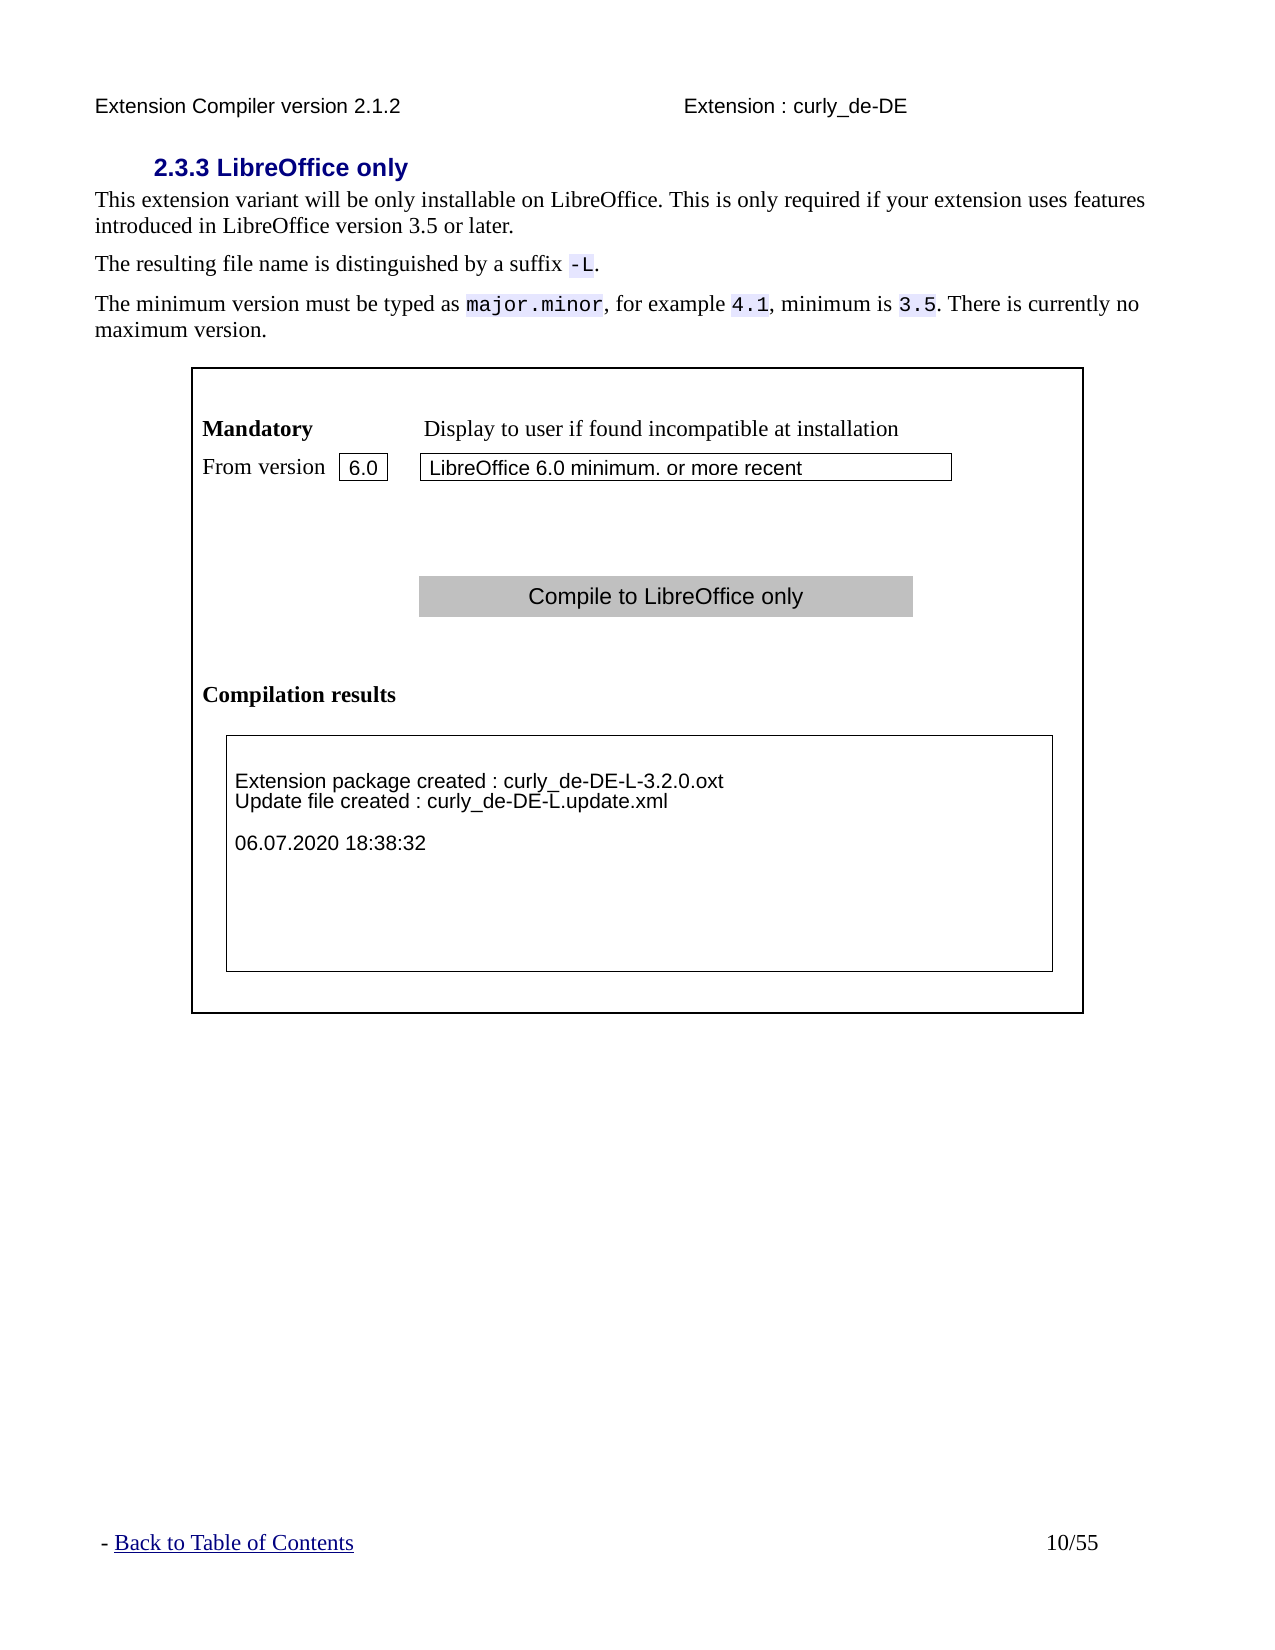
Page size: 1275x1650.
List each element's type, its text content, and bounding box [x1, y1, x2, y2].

text From version [202, 454, 339, 480]
text This extension variant will be only installable on LibreOffice. This is only required if your extension uses features introduced in LibreOffice version 3.5 or later. [94, 187, 1181, 238]
subtitle LibreOffice only [153, 153, 1181, 181]
text [388, 454, 420, 480]
text [952, 454, 1073, 480]
text The resulting file name is distinguished by a suffix -L. [94, 251, 1181, 278]
text Mandatory Display to user if found incompatible at installation [202, 416, 1073, 442]
text Compilation results [202, 682, 1073, 708]
text The minimum version must be typed as major.minor, for example 4.1, minimum is 3.5. There is currently no maximum version. [94, 290, 1181, 343]
